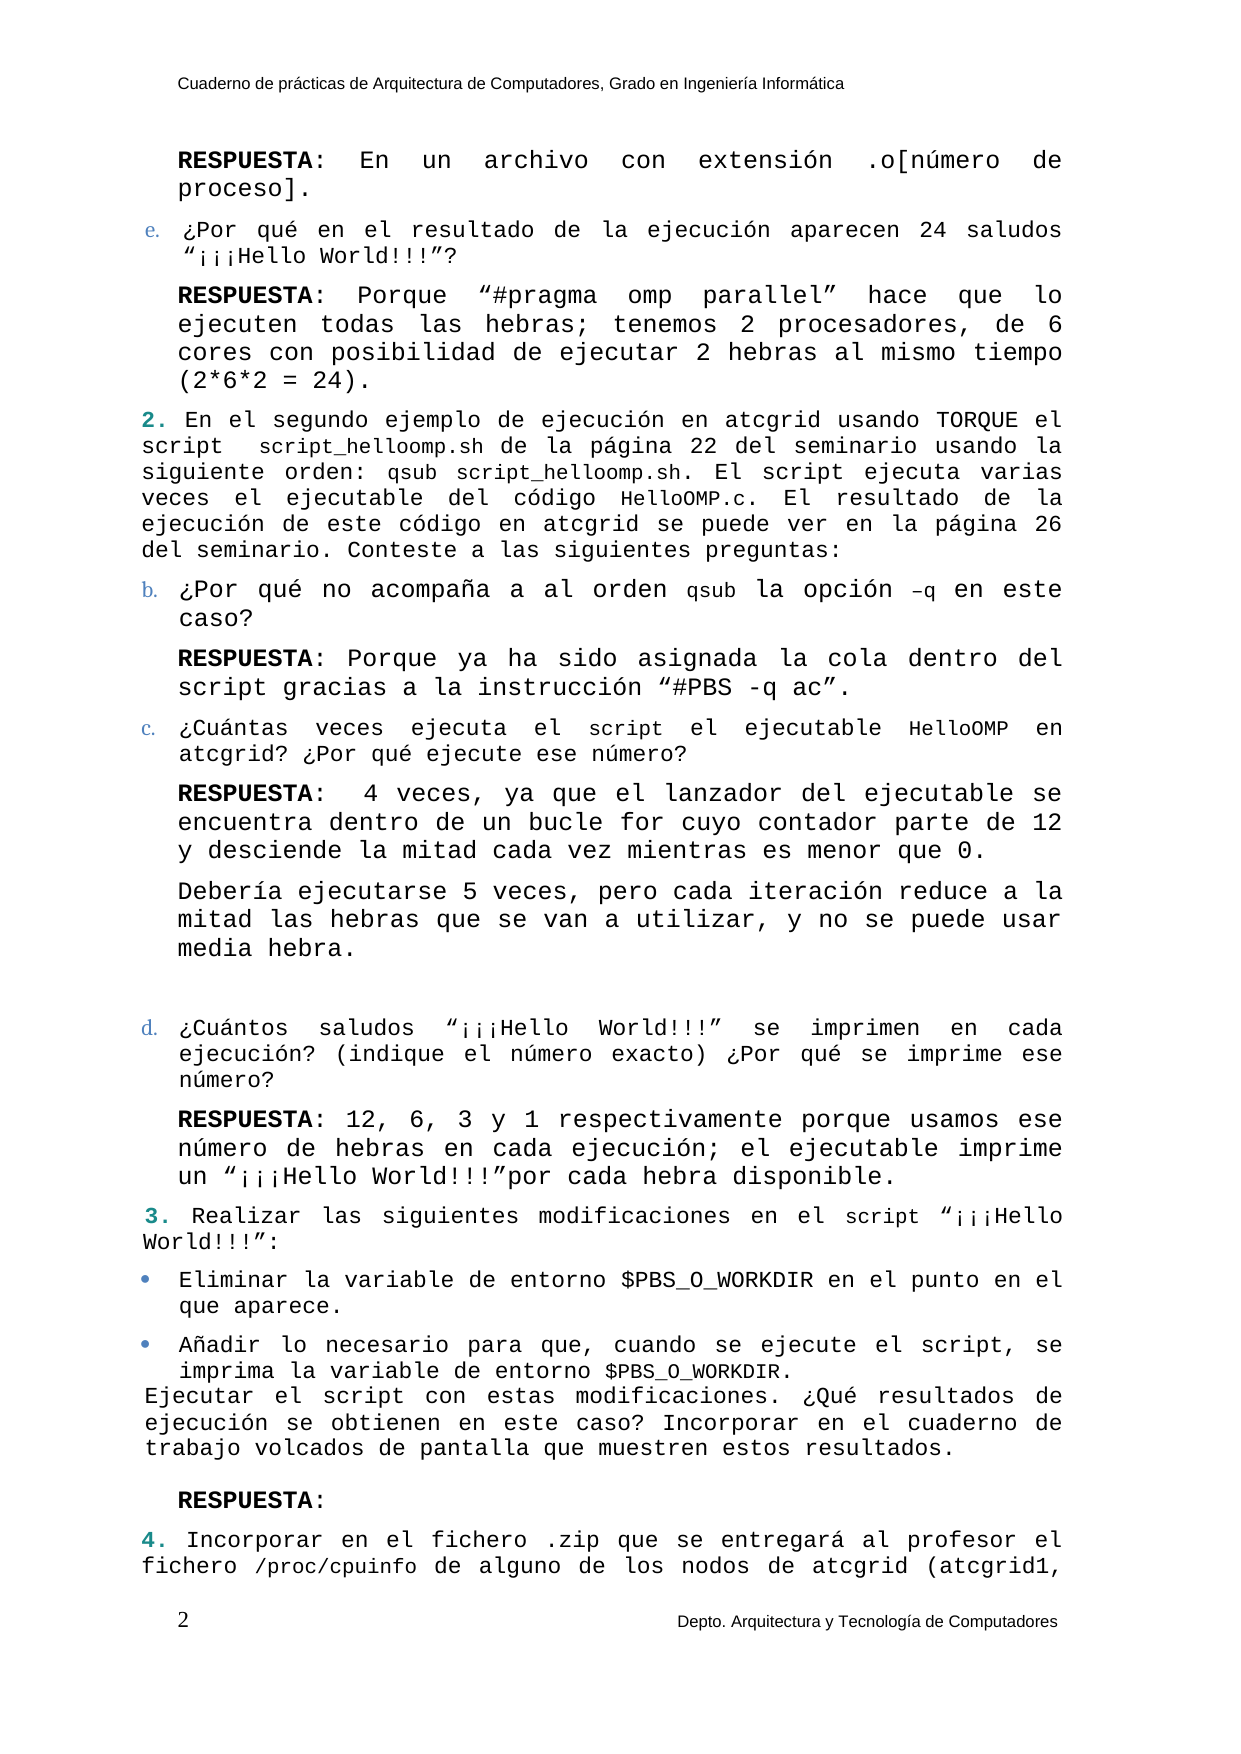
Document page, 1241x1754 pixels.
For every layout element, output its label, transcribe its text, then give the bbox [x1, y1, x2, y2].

list RESPUESTA: Porque ya ha sido asignada la cola dentro del script gracias a la instrucción “#PBS -q ac”. [177, 646, 1063, 703]
list ¿Cuántos saludos “¡¡¡Hello World!!!” se imprimen en cada ejecución? (indique el número exacto) ¿Por qué se imprime ese número? [141, 1015, 1063, 1094]
list ¿Por qué no acompaña a al orden qsub la opción –q en este caso? [141, 577, 1063, 633]
list RESPUESTA: Porque “#pragma omp parallel” hace que lo ejecuten todas las hebras; tenemos 2 procesadores, de 6 cores con posibilidad de ejecutar 2 hebras al mismo tiempo (2*6*2 = 24). [177, 283, 1063, 396]
text 3. Realizar las siguientes modificaciones en el script “¡¡¡Hello World!!!”: [143, 1204, 1063, 1256]
list Eliminar la variable de entorno $PBS_O_WORKDIR en el punto en el que aparece. [141, 1269, 1063, 1321]
list Añadir lo necesario para que, cuando se ejecute el script, se imprima la variable de entorno $PBS_O_WORKDIR. [141, 1333, 1063, 1385]
list RESPUESTA: [177, 1488, 1063, 1516]
list RESPUESTA: 12, 6, 3 y 1 respectivamente porque usamos ese número de hebras en cada ejecución; el ejecutable imprime un “¡¡¡Hello World!!!”por cada hebra disponible. [177, 1107, 1063, 1192]
list 4. Incorporar en el fichero .zip que se entregará al profesor el fichero /proc/cpuinfo de alguno de los nodos de atcgrid (atcgrid1, [103, 1528, 1063, 1580]
list ¿Por qué en el resultado de la ejecución aparecen 24 saludos “¡¡¡Hello World!!!”? [145, 217, 1063, 270]
list ¿Cuántas veces ejecuta el script el ejecutable HelloOMP en atcgrid? ¿Por qué ejecute ese número? [141, 715, 1063, 768]
list 2. En el segundo ejemplo de ejecución en atcgrid usando TORQUE el script script_helloomp.sh de la página 22 del seminario usando la siguiente orden: qsub script_helloomp.sh. El script ejecuta varias veces el ejecutable del código HelloOMP.c. El resultado de la ejecución de este código en atcgrid se puede ver en la página 26 del seminario. Conteste a las siguientes preguntas: [103, 409, 1063, 564]
list RESPUESTA: 4 veces, ya que el lanzador del ejecutable se encuentra dentro de un bucle for cuyo contador parte de 12 y desciende la mitad cada vez mientras es menor que 0. [177, 781, 1063, 866]
text Ejecutar el script con estas modificaciones. ¿Qué resultados de ejecución se obtienen en este caso? Incorporar en el cuaderno de trabajo volcados de pantalla que muestren estos resultados. [144, 1385, 1063, 1463]
list RESPUESTA: En un archivo con extensión .o[número de proceso]. [177, 148, 1063, 204]
list Debería ejecutarse 5 veces, pero cada iteración reduce a la mitad las hebras que se van a utilizar, y no se puede usar media hebra. [177, 878, 1063, 963]
